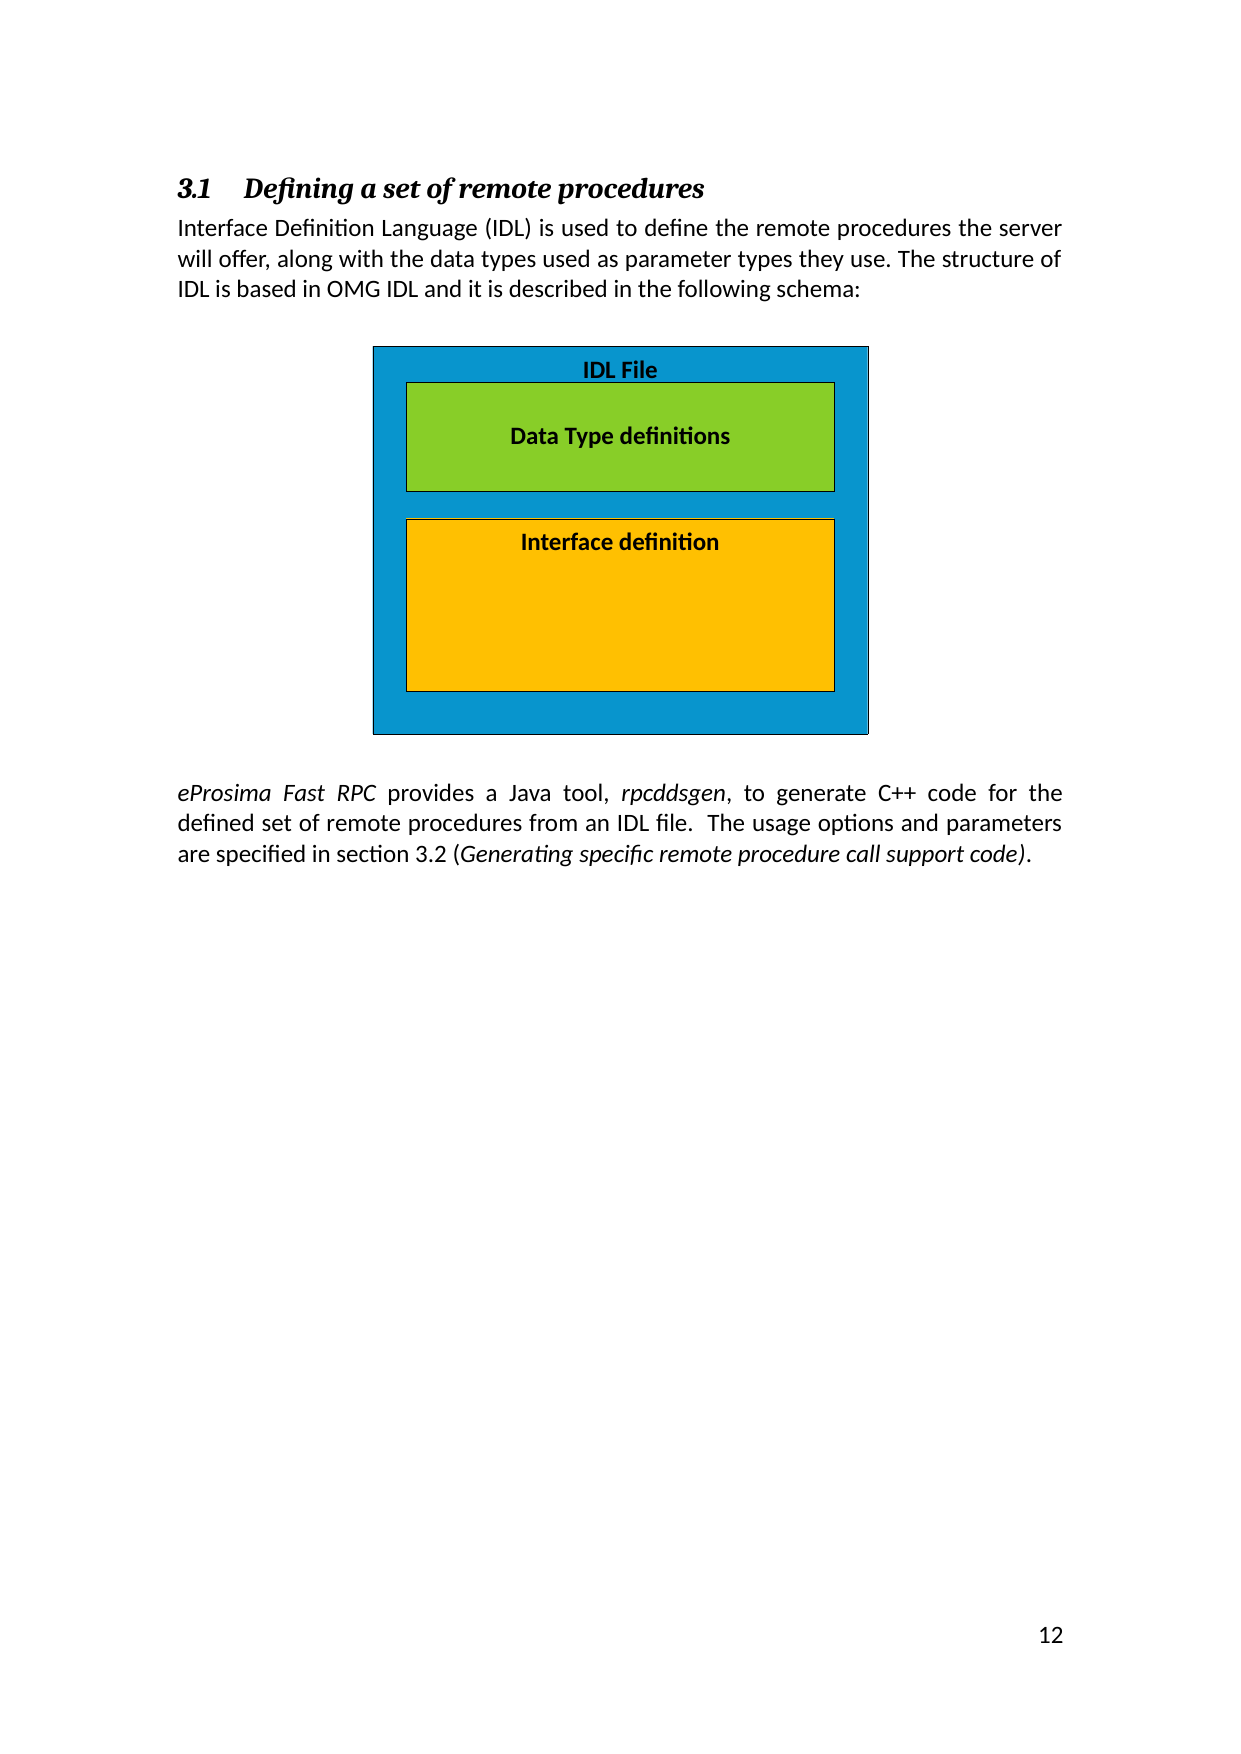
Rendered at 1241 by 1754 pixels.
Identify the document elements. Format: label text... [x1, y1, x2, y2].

subtitle Defining a set of remote procedures [177, 173, 1063, 206]
text eProsima Fast RPC provides a Java tool, rpcddsgen, to generate C++ code for the defined set of remote procedures from an IDL file. The usage options and parameters are specified in section 3.2 (Generating specific remote procedure call support code). [177, 777, 1063, 868]
text Interface Definition Language (IDL) is used to define the remote procedures the server will offer, along with the data types used as parameter types they use. The structure of IDL is based in OMG IDL and it is described in the following schema: [177, 212, 1063, 304]
text Interface definition [421, 526, 819, 557]
text Data Type definitions [421, 389, 819, 451]
text IDL File [388, 354, 853, 384]
